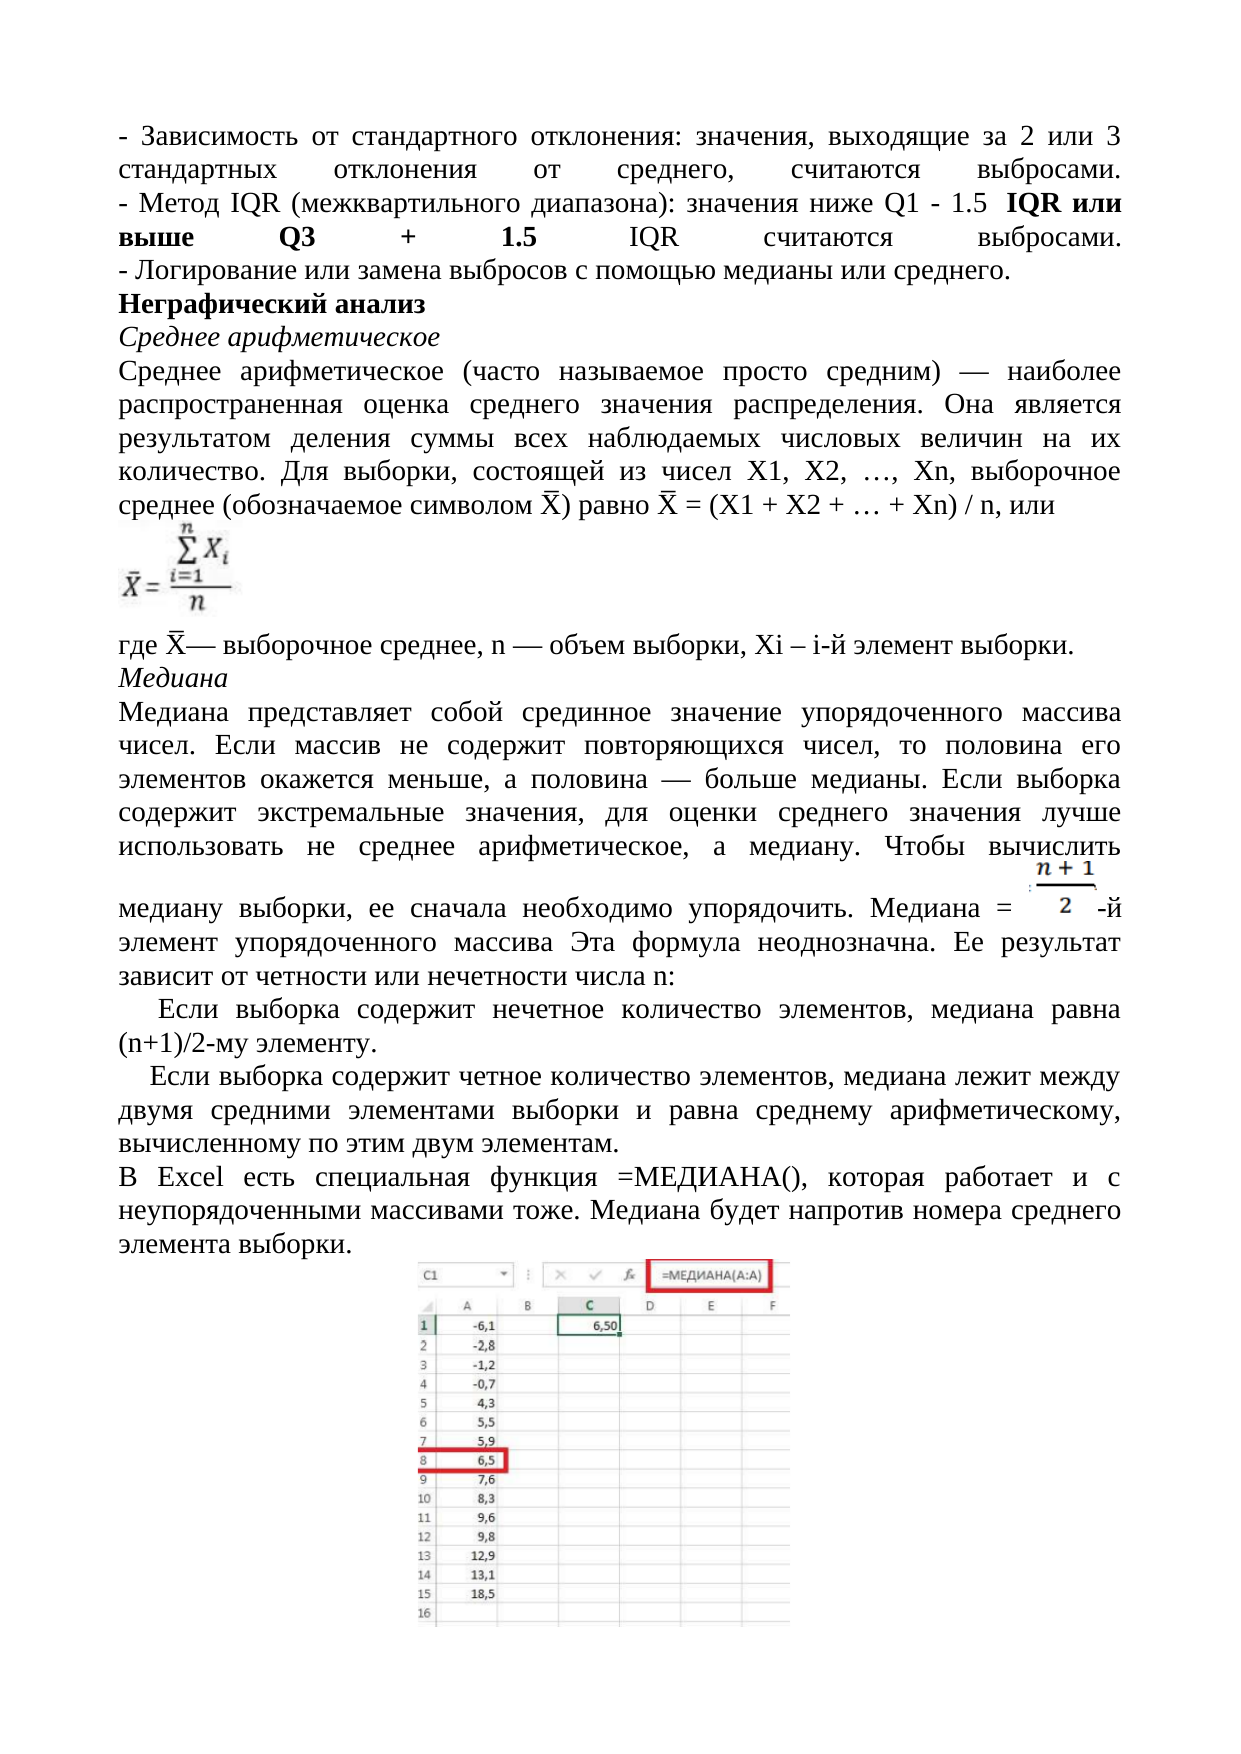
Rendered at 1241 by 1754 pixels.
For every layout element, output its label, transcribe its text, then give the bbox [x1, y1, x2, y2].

text Среднее арифметическое [118, 319, 1122, 353]
text Неграфический анализ [118, 286, 1122, 319]
text Среднее арифметическое (часто называемое просто средним) — наиболее распространенная оценка среднего значения распределения. Она является результатом деления суммы всех наблюдаемых числовых величин на их количество. Для выборки, состоящей из чисел Х1, Х2, …, Хn, выборочное среднее (обозначаемое символом X̅) равно X̅ = (Х1 + Х2 + … + Хn) / n, или [118, 353, 1122, 521]
text где X̅— выборочное среднее, n — объем выборки, Xi – i-й элемент выборки. [118, 627, 1122, 660]
text Медиана [118, 660, 1122, 694]
text В Excel есть специальная функция =МЕДИАНА(), которая работает и с неупорядоченными массивами тоже. Медиана будет напротив номера среднего элемента выборки. [118, 1159, 1122, 1259]
text  Если выборка содержит четное количество элементов, медиана лежит между двумя средними элементами выборки и равна среднему арифметическому, вычисленному по этим двум элементам. [118, 1058, 1122, 1159]
text - Зависимость от стандартного отклонения: значения, выходящие за 2 или 3 стандартных отклонения от среднего, считаются выбросами. - Метод IQR (межквартильного диапазона): значения ниже Q1 - 1.5 IQR или выше Q3 + 1.5 IQR считаются выбросами. - Логирование или замена выбросов с помощью медианы или среднего. [118, 118, 1122, 286]
text  Если выборка содержит нечетное количество элементов, медиана равна (n+1)/2-му элементу. [118, 991, 1122, 1058]
text Медиана представляет собой срединное значение упорядоченного массива чисел. Если массив не содержит повторяющихся чисел, то половина его элементов окажется меньше, а половина — больше медианы. Если выборка содержит экстремальные значения, для оценки среднего значения лучше использовать не среднее арифметическое, а медиану. Чтобы вычислить медиану выборки, ее сначала необходимо упорядочить. Медиана = -й элемент упорядоченного массива Эта формула неоднозначна. Ее результат зависит от четности или нечетности числа n: [118, 694, 1122, 991]
